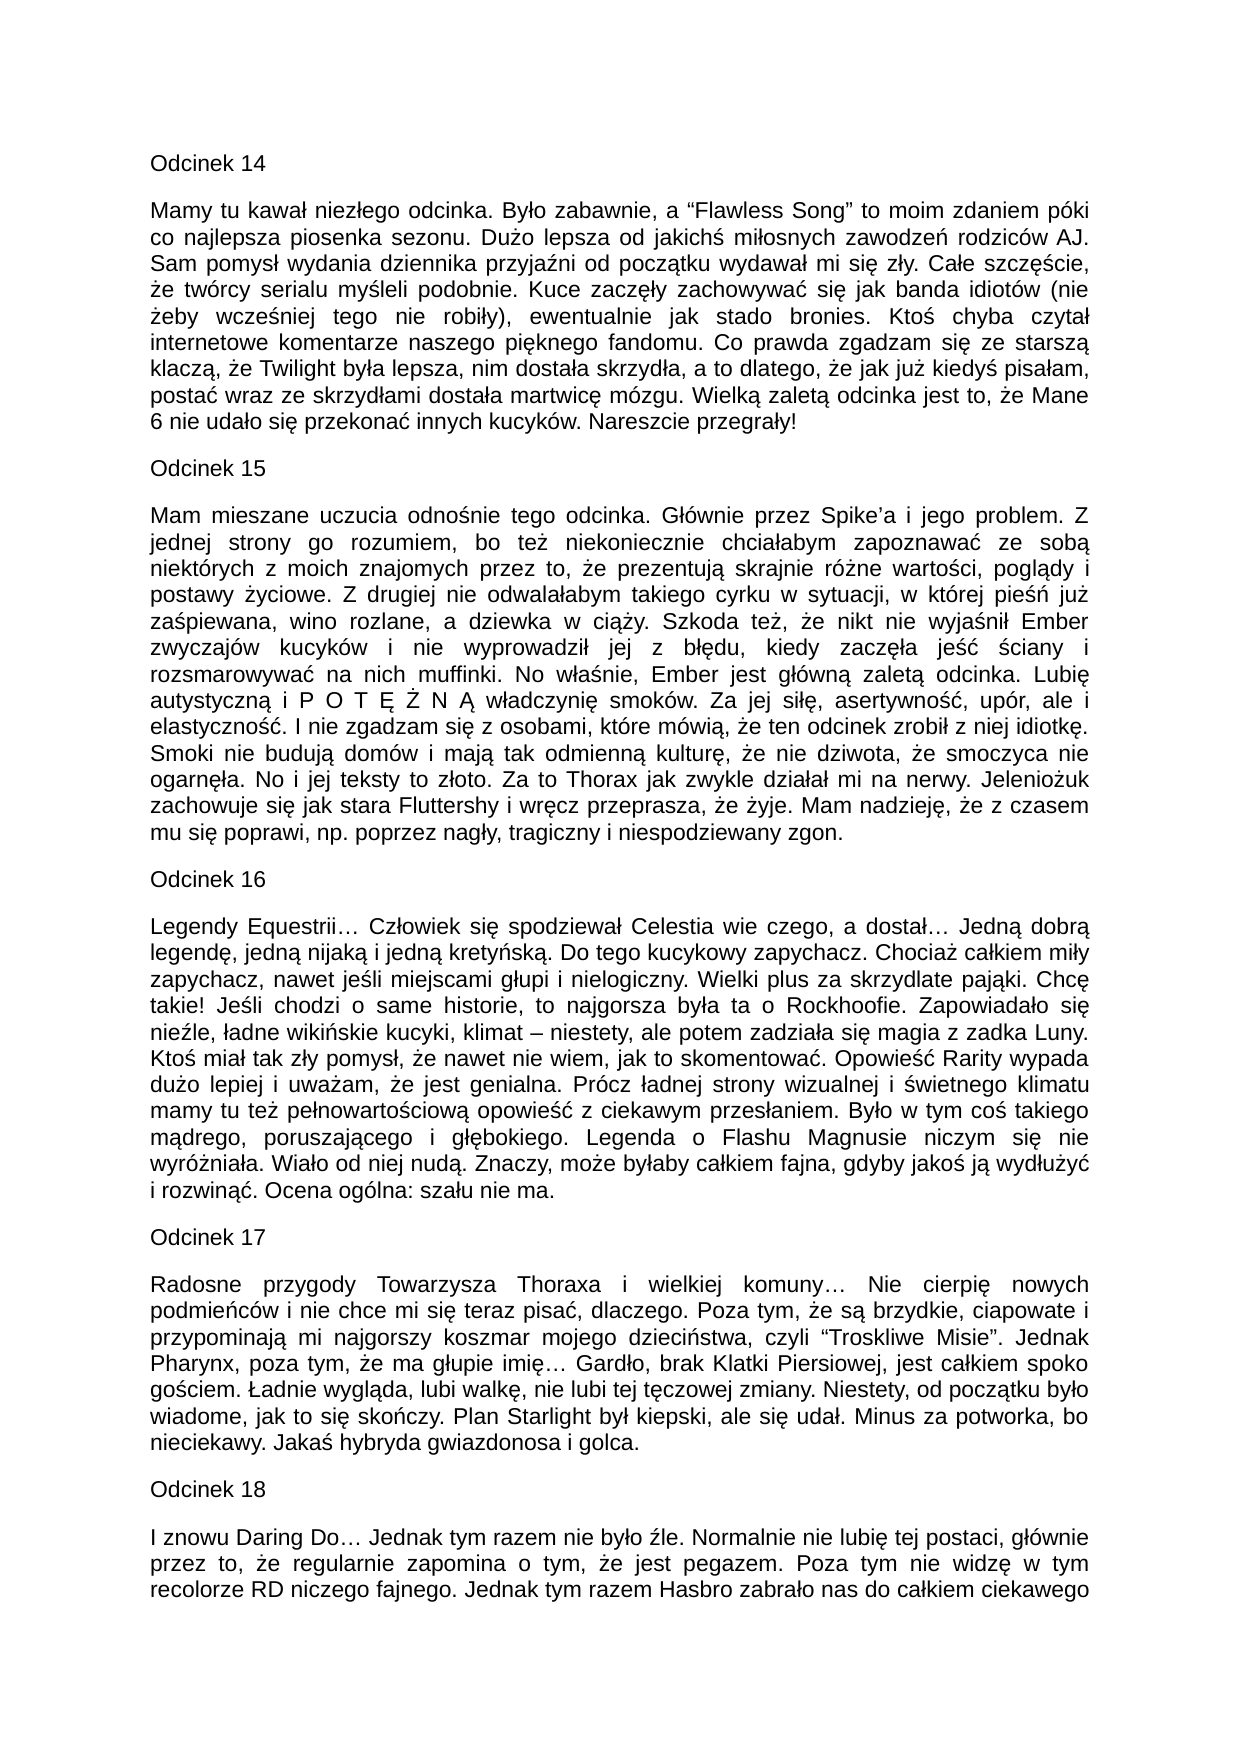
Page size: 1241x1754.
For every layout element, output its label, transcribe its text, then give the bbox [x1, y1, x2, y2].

text Mam mieszane uczucia odnośnie tego odcinka. Głównie przez Spike’a i jego problem. Z jednej strony go rozumiem, bo też niekoniecznie chciałabym zapoznawać ze sobą niektórych z moich znajomych przez to, że prezentują skrajnie różne wartości, poglądy i postawy życiowe. Z drugiej nie odwalałabym takiego cyrku w sytuacji, w której pieśń już zaśpiewana, wino rozlane, a dziewka w ciąży. Szkoda też, że nikt nie wyjaśnił Ember zwyczajów kucyków i nie wyprowadził jej z błędu, kiedy zaczęła jeść ściany i rozsmarowywać na nich muffinki. No właśnie, Ember jest główną zaletą odcinka. Lubię autystyczną i P O T Ę Ż N Ą władczynię smoków. Za jej siłę, asertywność, upór, ale i elastyczność. I nie zgadzam się z osobami, które mówią, że ten odcinek zrobił z niej idiotkę. Smoki nie budują domów i mają tak odmienną kulturę, że nie dziwota, że smoczyca nie ogarnęła. No i jej teksty to złoto. Za to Thorax jak zwykle działał mi na nerwy. Jeleniożuk zachowuje się jak stara Fluttershy i wręcz przeprasza, że żyje. Mam nadzieję, że z czasem mu się poprawi, np. poprzez nagły, tragiczny i niespodziewany zgon. [150, 502, 1090, 845]
text Radosne przygody Towarzysza Thoraxa i wielkiej komuny… Nie cierpię nowych podmieńców i nie chce mi się teraz pisać, dlaczego. Poza tym, że są brzydkie, ciapowate i przypominają mi najgorszy koszmar mojego dzieciństwa, czyli “Troskliwe Misie”. Jednak Pharynx, poza tym, że ma głupie imię… Gardło, brak Klatki Piersiowej, jest całkiem spoko gościem. Ładnie wygląda, lubi walkę, nie lubi tej tęczowej zmiany. Niestety, od początku było wiadome, jak to się skończy. Plan Starlight był kiepski, ale się udał. Minus za potworka, bo nieciekawy. Jakaś hybryda gwiazdonosa i golca. [150, 1271, 1090, 1455]
text Odcinek 17 [150, 1224, 1090, 1250]
text Odcinek 16 [150, 866, 1090, 892]
text I znowu Daring Do… Jednak tym razem nie było źle. Normalnie nie lubię tej postaci, głównie przez to, że regularnie zapomina o tym, że jest pegazem. Poza tym nie widzę w tym recolorze RD niczego fajnego. Jednak tym razem Hasbro zabrało nas do całkiem ciekawego [150, 1523, 1090, 1602]
text Odcinek 14 [150, 150, 1090, 176]
text Legendy Equestrii… Człowiek się spodziewał Celestia wie czego, a dostał… Jedną dobrą legendę, jedną nijaką i jedną kretyńską. Do tego kucykowy zapychacz. Chociaż całkiem miły zapychacz, nawet jeśli miejscami głupi i nielogiczny. Wielki plus za skrzydlate pająki. Chcę takie! Jeśli chodzi o same historie, to najgorsza była ta o Rockhoofie. Zapowiadało się nieźle, ładne wikińskie kucyki, klimat – niestety, ale potem zadziała się magia z zadka Luny. Ktoś miał tak zły pomysł, że nawet nie wiem, jak to skomentować. Opowieść Rarity wypada dużo lepiej i uważam, że jest genialna. Prócz ładnej strony wizualnej i świetnego klimatu mamy tu też pełnowartościową opowieść z ciekawym przesłaniem. Było w tym coś takiego mądrego, poruszającego i głębokiego. Legenda o Flashu Magnusie niczym się nie wyróżniała. Wiało od niej nudą. Znaczy, może byłaby całkiem fajna, gdyby jakoś ją wydłużyć i rozwinąć. Ocena ogólna: szału nie ma. [150, 913, 1090, 1203]
text Odcinek 15 [150, 455, 1090, 482]
text Mamy tu kawał niezłego odcinka. Było zabawnie, a “Flawless Song” to moim zdaniem póki co najlepsza piosenka sezonu. Dużo lepsza od jakichś miłosnych zawodzeń rodziców AJ. Sam pomysł wydania dziennika przyjaźni od początku wydawał mi się zły. Całe szczęście, że twórcy serialu myśleli podobnie. Kuce zaczęły zachowywać się jak banda idiotów (nie żeby wcześniej tego nie robiły), ewentualnie jak stado bronies. Ktoś chyba czytał internetowe komentarze naszego pięknego fandomu. Co prawda zgadzam się ze starszą klaczą, że Twilight była lepsza, nim dostała skrzydła, a to dlatego, że jak już kiedyś pisałam, postać wraz ze skrzydłami dostała martwicę mózgu. Wielką zaletą odcinka jest to, że Mane 6 nie udało się przekonać innych kucyków. Nareszcie przegrały! [150, 197, 1090, 434]
text Odcinek 18 [150, 1476, 1090, 1503]
